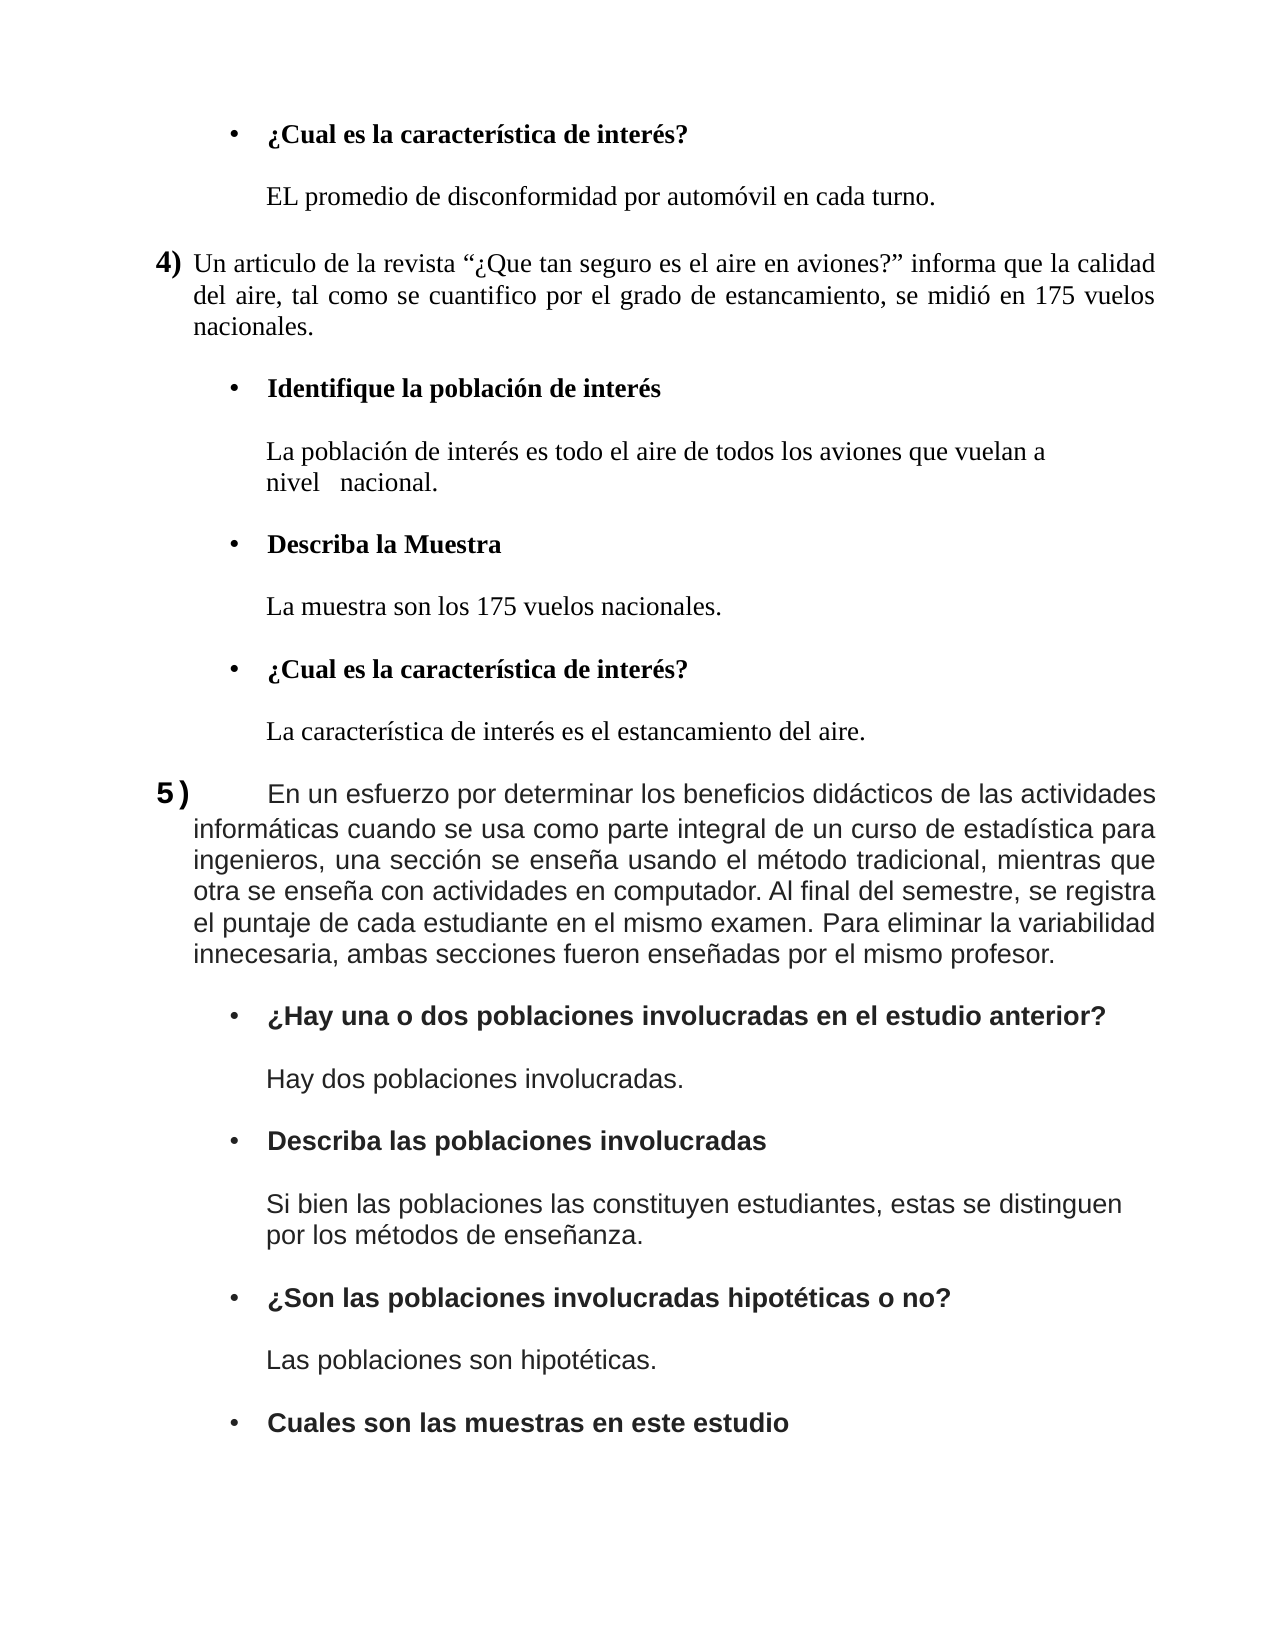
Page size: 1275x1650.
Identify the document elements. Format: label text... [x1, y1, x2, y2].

text La población de interés es todo el aire de todos los aviones que vuelan a nivel nacional. [118, 434, 1157, 497]
text Si bien las poblaciones las constituyen estudiantes, estas se distinguen por los métodos de enseñanza. [118, 1188, 1157, 1251]
list ¿Cual es la característica de interés? [229, 118, 1157, 149]
list Identifique la población de interés [229, 372, 1157, 403]
list Un articulo de la revista “¿Que tan seguro es el aire en aviones?” informa que la calidad del aire, tal como se cuantifico por el grado de estancamiento, se midió en 175 vuelos nacionales. [156, 243, 1157, 341]
list ¿Cual es la característica de interés? [229, 653, 1157, 684]
list Describa las poblaciones involucradas [229, 1125, 1157, 1157]
text EL promedio de disconformidad por automóvil en cada turno. [118, 181, 1157, 212]
list ¿Son las poblaciones involucradas hipotéticas o no? [229, 1282, 1157, 1313]
text La muestra son los 175 vuelos nacionales. [118, 590, 1157, 622]
list En un esfuerzo por determinar los beneficios didácticos de las actividades informáticas cuando se usa como parte integral de un curso de estadística para ingenieros, una sección se enseña usando el método tradicional, mientras que otra se enseña con actividades en computador. Al final del semestre, se registra el puntaje de cada estudiante en el mismo examen. Para eliminar la variabilidad innecesaria, ambas secciones fueron enseñadas por el mismo profesor. [156, 777, 1157, 969]
list ¿Hay una o dos poblaciones involucradas en el estudio anterior? [229, 1000, 1157, 1032]
text Hay dos poblaciones involucradas. [118, 1063, 1157, 1094]
text La característica de interés es el estancamiento del aire. [118, 715, 1157, 746]
text Las poblaciones son hipotéticas. [118, 1344, 1157, 1376]
list Describa la Muestra [229, 528, 1157, 559]
list Cuales son las muestras en este estudio [229, 1407, 1157, 1438]
